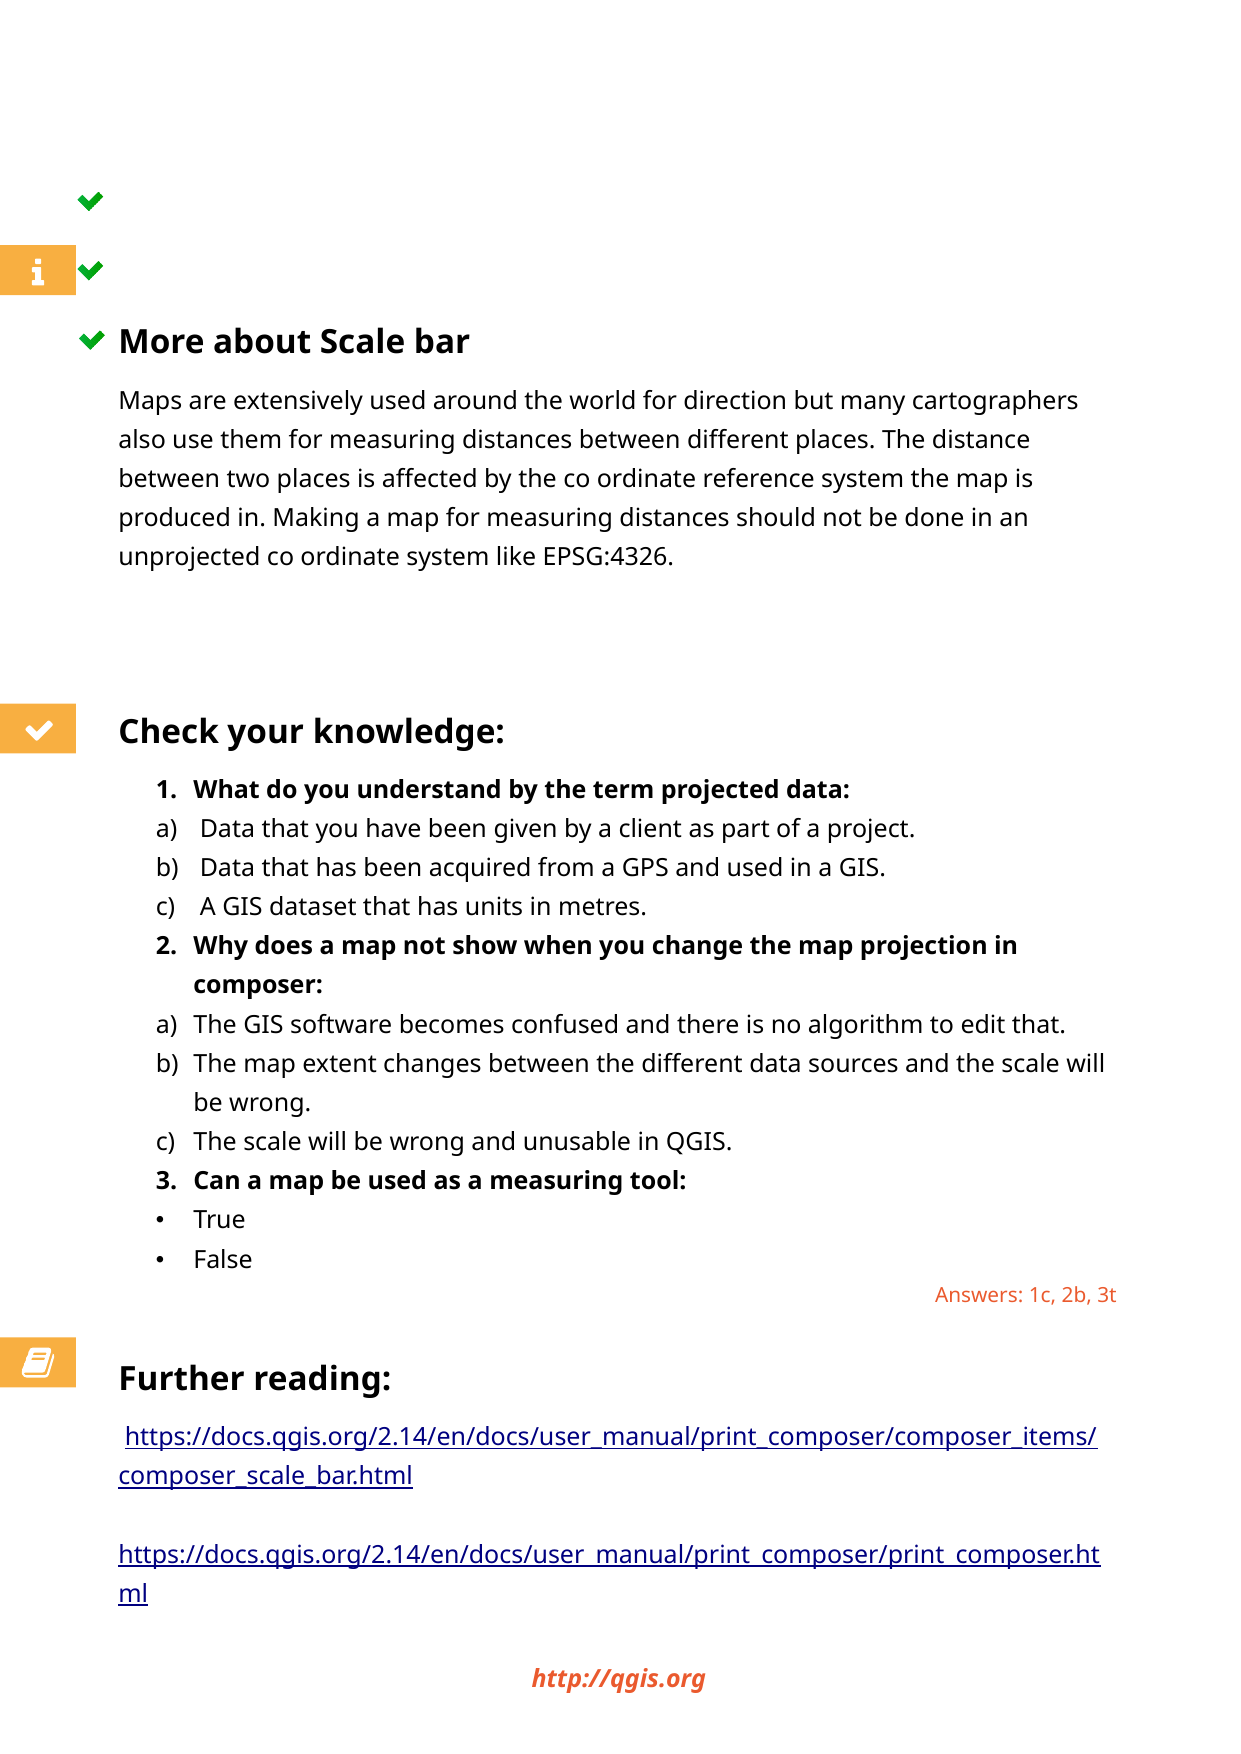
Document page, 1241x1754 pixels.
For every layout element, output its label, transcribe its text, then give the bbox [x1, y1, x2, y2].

list The scale will be wrong and unusable in QGIS. [156, 1124, 1122, 1158]
list True [156, 1202, 1122, 1236]
list Data that you have been given by a client as part of a project. [156, 811, 1122, 844]
list The GIS software becomes confused and there is no algorithm to edit that. [156, 1006, 1122, 1040]
subtitle Further reading: [118, 1355, 1122, 1400]
text Answers: 1c, 2b, 3t [118, 1281, 1122, 1309]
list False [156, 1241, 1122, 1275]
text https://docs.qgis.org/2.14/en/docs/user_manual/print_composer/print_composer.html [118, 1497, 1122, 1609]
text Maps are extensively used around the world for direction but many cartographers also use them for measuring distances between different places. The distance between two places is affected by the co ordinate reference system the map is produced in. Making a map for measuring distances should not be done in an unprojected co ordinate system like EPSG:4326. [118, 382, 1122, 573]
subtitle More about Scale bar [118, 266, 1122, 364]
list Why does a map not show when you change the map projection in composer: [156, 928, 1122, 1001]
list Data that has been acquired from a GPS and used in a GIS. [156, 850, 1122, 884]
subtitle Check your knowledge: [118, 707, 1122, 753]
list What do you understand by the term projected data: [156, 771, 1122, 805]
list Can a map be used as a measuring tool: [156, 1163, 1122, 1197]
list The map extent changes between the different data sources and the scale will be wrong. [156, 1046, 1122, 1119]
text https://docs.qgis.org/2.14/en/docs/user_manual/print_composer/composer_items/composer_scale_bar.html [118, 1419, 1122, 1492]
list A GIS dataset that has units in metres. [156, 889, 1122, 923]
